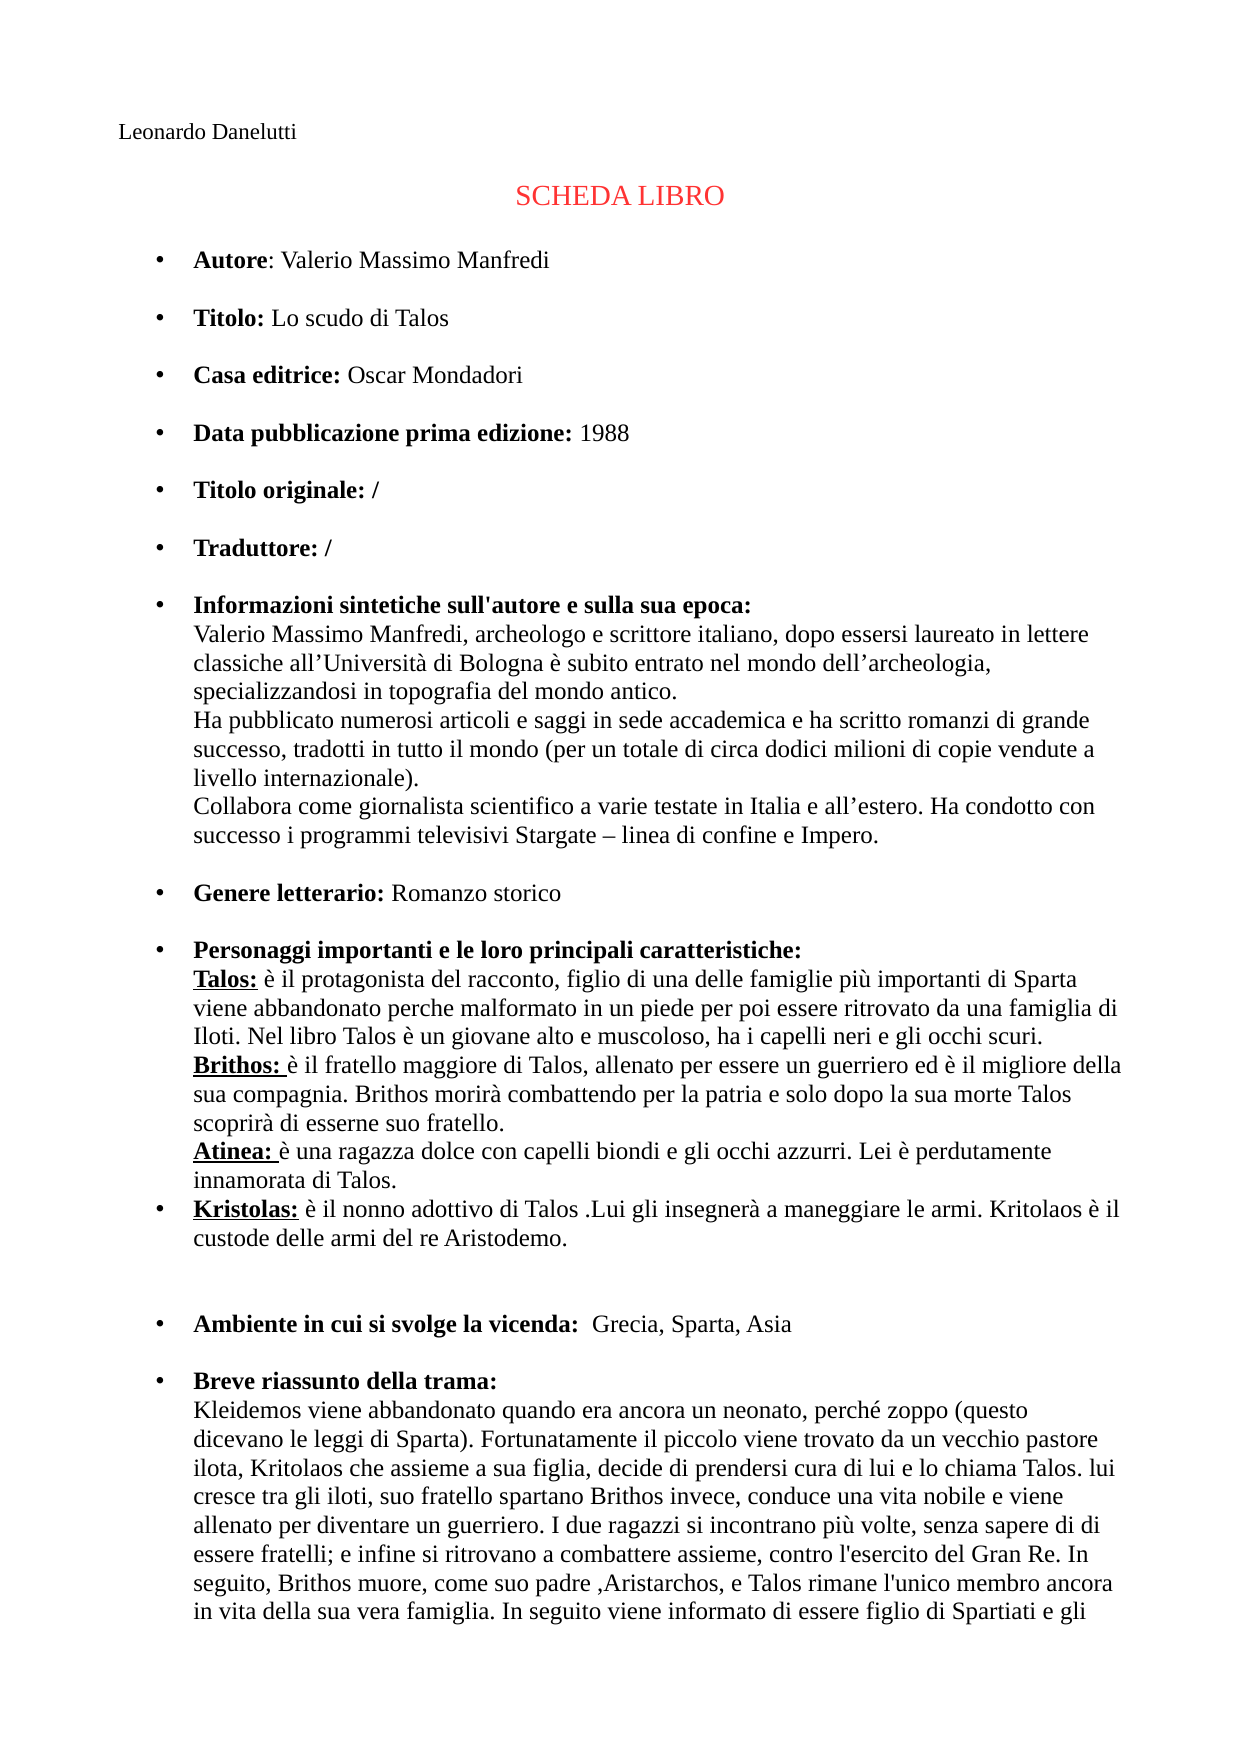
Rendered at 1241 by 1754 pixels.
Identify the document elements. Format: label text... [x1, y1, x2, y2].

text Leonardo Danelutti [118, 118, 1122, 144]
list Ambiente in cui si svolge la vicenda: Grecia, Sparta, Asia [156, 1309, 1122, 1338]
text SCHEDA LIBRO [118, 178, 1122, 212]
list Autore: Valerio Massimo Manfredi [156, 245, 1122, 274]
list Informazioni sintetiche sull'autore e sulla sua epoca: [156, 590, 1122, 619]
list Talos: è il protagonista del racconto, figlio di una delle famiglie più importanti di Sparta viene abbandonato perche malformato in un piede per poi essere ritrovato da una famiglia di Iloti. Nel libro Talos è un giovane alto e muscoloso, ha i capelli neri e gli occhi scuri. [156, 964, 1122, 1050]
list Brithos: è il fratello maggiore di Talos, allenato per essere un guerriero ed è il migliore della sua compagnia. Brithos morirà combattendo per la patria e solo dopo la sua morte Talos scoprirà di esserne suo fratello. [156, 1050, 1122, 1136]
list Personaggi importanti e le loro principali caratteristiche: [156, 935, 1122, 964]
list Casa editrice: Oscar Mondadori [156, 360, 1122, 389]
list Titolo originale: / [156, 475, 1122, 504]
list Breve riassunto della trama: [156, 1366, 1122, 1395]
list Atinea: è una ragazza dolce con capelli biondi e gli occhi azzurri. Lei è perdutamente innamorata di Talos. [156, 1136, 1122, 1194]
list Data pubblicazione prima edizione: 1988 [156, 418, 1122, 446]
list Valerio Massimo Manfredi, archeologo e scrittore italiano, dopo essersi laureato in lettere classiche all’Università di Bologna è subito entrato nel mondo dell’archeologia, specializzandosi in topografia del mondo antico. Ha pubblicato numerosi articoli e saggi in sede accademica e ha scritto romanzi di grande successo, tradotti in tutto il mondo (per un totale di circa dodici milioni di copie vendute a livello internazionale). Collabora come giornalista scientifico a varie testate in Italia e all’estero. Ha condotto con successo i programmi televisivi Stargate – linea di confine e Impero. [156, 619, 1122, 849]
list Kleidemos viene abbandonato quando era ancora un neonato, perché zoppo (questo dicevano le leggi di Sparta). Fortunatamente il piccolo viene trovato da un vecchio pastore ilota, Kritolaos che assieme a sua figlia, decide di prendersi cura di lui e lo chiama Talos. lui cresce tra gli iloti, suo fratello spartano Brithos invece, conduce una vita nobile e viene allenato per diventare un guerriero. I due ragazzi si incontrano più volte, senza sapere di di essere fratelli; e infine si ritrovano a combattere assieme, contro l'esercito del Gran Re. In seguito, Brithos muore, come suo padre ,Aristarchos, e Talos rimane l'unico membro ancora in vita della sua vera famiglia. In seguito viene informato di essere figlio di Spartiati e gli [156, 1395, 1122, 1625]
list Titolo: Lo scudo di Talos [156, 303, 1122, 331]
list Kristolas: è il nonno adottivo di Talos .Lui gli insegnerà a maneggiare le armi. Kritolaos è il custode delle armi del re Aristodemo. [156, 1194, 1122, 1251]
list Genere letterario: Romanzo storico [156, 878, 1122, 906]
list Traduttore: / [156, 533, 1122, 561]
